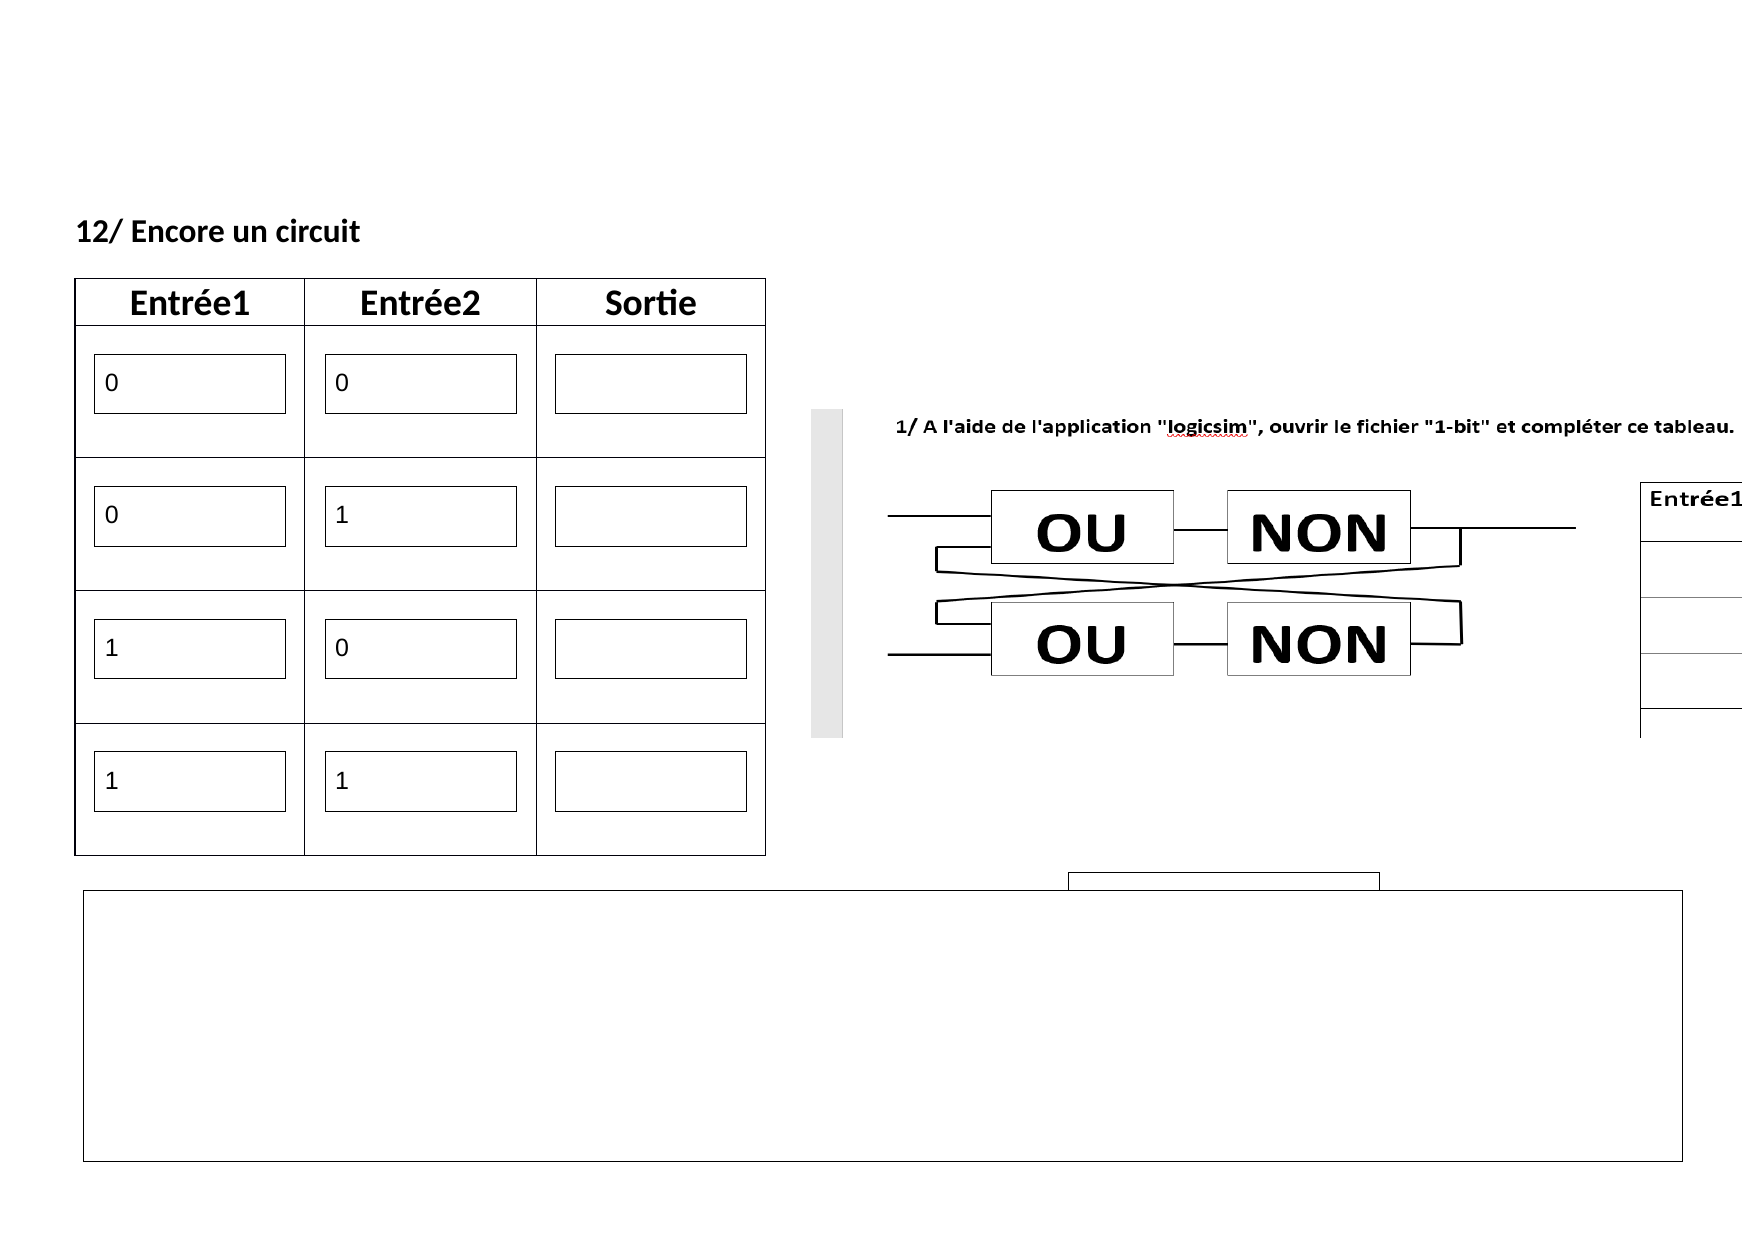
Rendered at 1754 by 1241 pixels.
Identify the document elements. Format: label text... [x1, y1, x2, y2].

table_cell [537, 326, 765, 457]
table_header Entrée2 [305, 279, 536, 325]
table_cell [305, 326, 536, 457]
text 12/ Encore un circuit [75, 210, 1679, 251]
table_cell [76, 724, 304, 855]
table_cell [305, 458, 536, 590]
table_cell [305, 591, 536, 722]
table_cell [305, 724, 536, 855]
table_cell [76, 591, 304, 722]
table_cell [537, 591, 765, 722]
table_header Entrée1 [76, 279, 304, 325]
table_header Sortie [537, 279, 765, 325]
table_cell [537, 724, 765, 855]
table_cell [76, 326, 304, 457]
table_cell [76, 458, 304, 590]
picture [811, 409, 1407, 738]
table_cell [537, 458, 765, 590]
